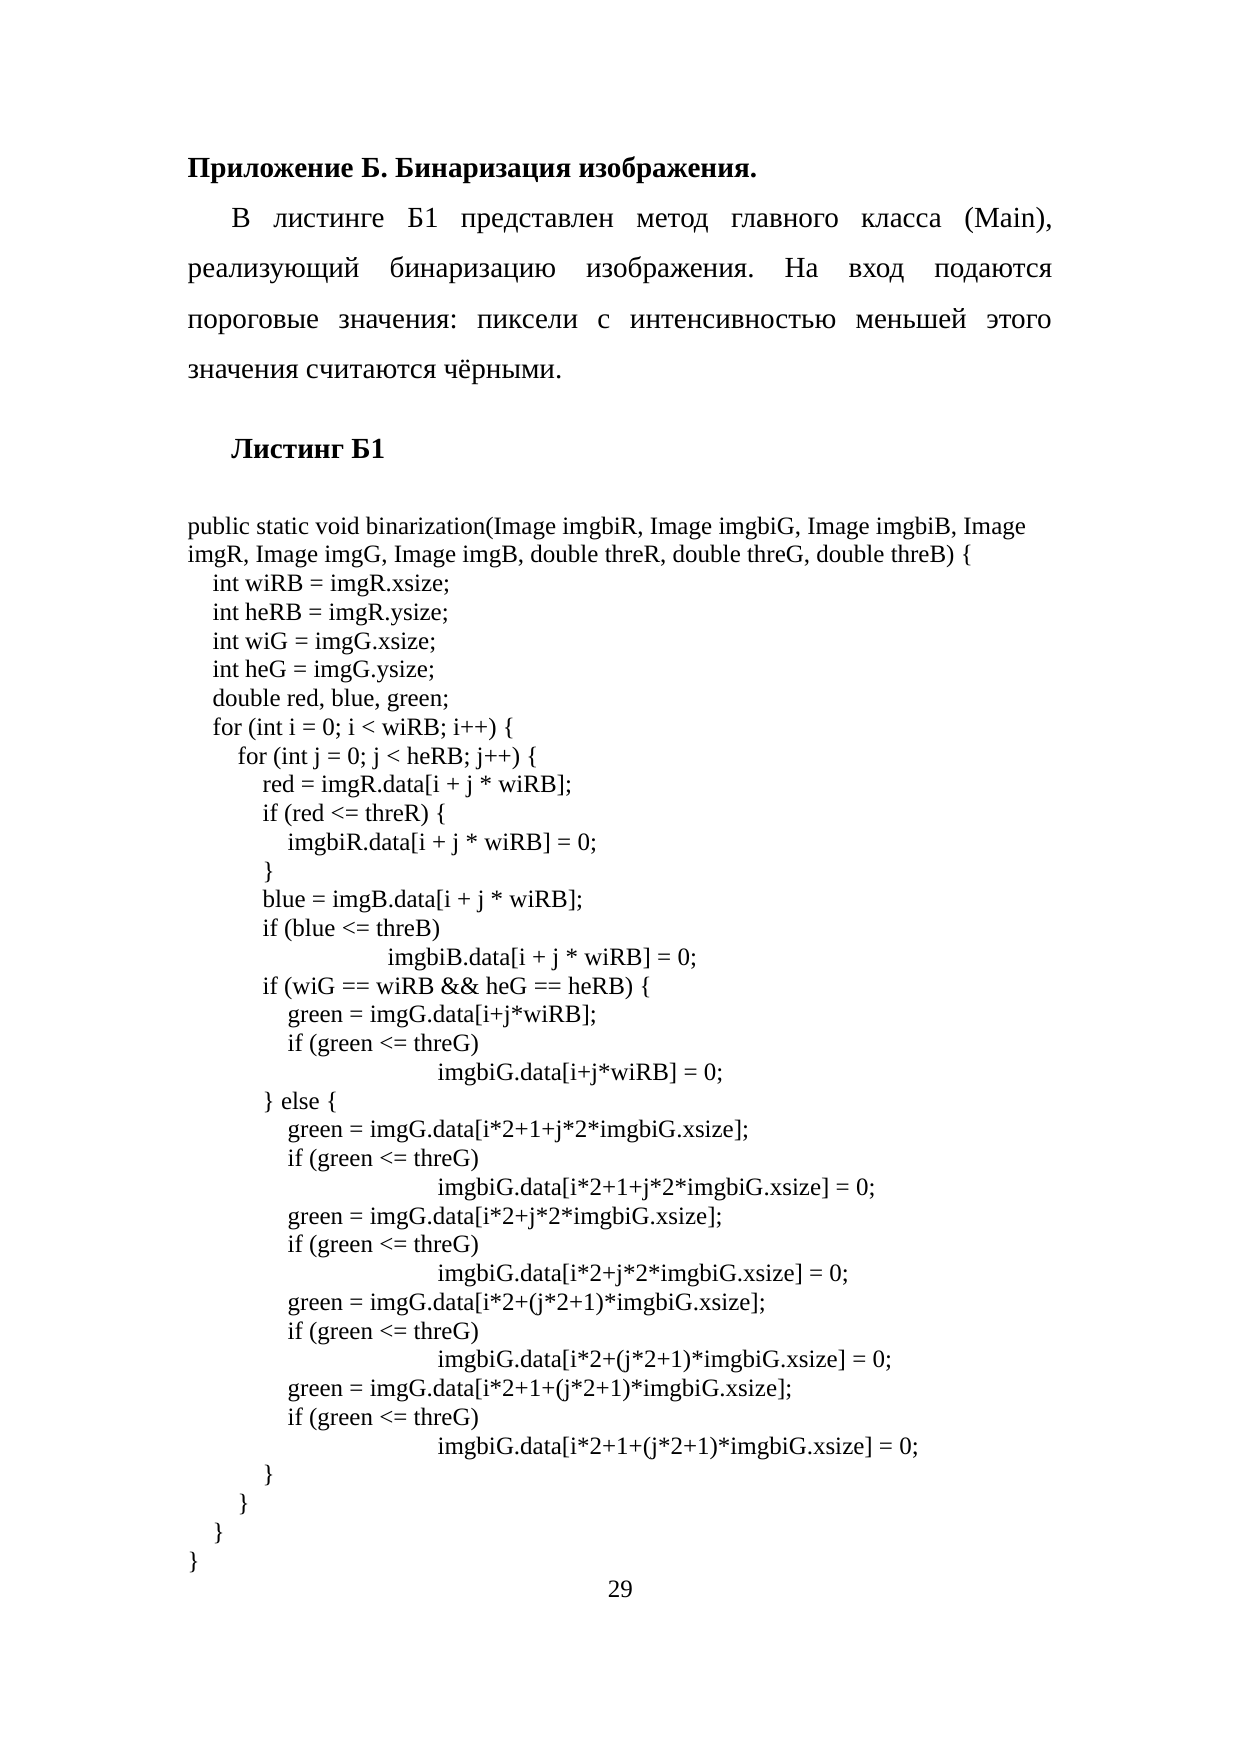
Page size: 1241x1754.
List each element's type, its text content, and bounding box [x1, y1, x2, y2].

text green = imgG.data[i*2+(j*2+1)*imgbiG.xsize]; [187, 1287, 1053, 1316]
text for (int i = 0; i < wiRB; i++) { [187, 712, 1053, 741]
text imgbiG.data[i+j*wiRB] = 0; [187, 1057, 1053, 1086]
text } [187, 1488, 1053, 1517]
text double red, blue, green; [187, 683, 1053, 712]
text } [187, 1546, 1053, 1574]
text imgbiG.data[i*2+(j*2+1)*imgbiG.xsize] = 0; [187, 1344, 1053, 1373]
text if (green <= threG) [187, 1229, 1053, 1258]
text if (green <= threG) [187, 1316, 1053, 1344]
text В листинге Б1 представлен метод главного класса (Main), реализующий бинаризацию изображения. На вход подаются пороговые значения: пиксели с интенсивностью меньшей этого значения считаются чёрными. [187, 200, 1053, 385]
text blue = imgB.data[i + j * wiRB]; [187, 884, 1053, 913]
text Листинг Б1 [187, 431, 1053, 464]
text green = imgG.data[i*2+1+j*2*imgbiG.xsize]; [187, 1114, 1053, 1143]
text if (wiG == wiRB && heG == heRB) { [187, 971, 1053, 999]
text } [187, 1459, 1053, 1488]
text for (int j = 0; j < heRB; j++) { [187, 741, 1053, 769]
text if (blue <= threB) [187, 913, 1053, 942]
text int wiG = imgG.xsize; [187, 626, 1053, 654]
text imgbiB.data[i + j * wiRB] = 0; [187, 942, 1053, 971]
text imgbiG.data[i*2+1+(j*2+1)*imgbiG.xsize] = 0; [187, 1431, 1053, 1459]
text if (green <= threG) [187, 1028, 1053, 1057]
text Приложение Б. Бинаризация изображения. [187, 150, 1053, 183]
text imgbiG.data[i*2+1+j*2*imgbiG.xsize] = 0; [187, 1172, 1053, 1201]
text imgbiG.data[i*2+j*2*imgbiG.xsize] = 0; [187, 1258, 1053, 1287]
text red = imgR.data[i + j * wiRB]; [187, 769, 1053, 798]
text if (green <= threG) [187, 1402, 1053, 1431]
text } [187, 856, 1053, 884]
text public static void binarization(Image imgbiR, Image imgbiG, Image imgbiB, Image imgR, Image imgG, Image imgB, double threR, double threG, double threB) { [187, 511, 1053, 568]
text } else { [187, 1086, 1053, 1114]
text int heG = imgG.ysize; [187, 654, 1053, 683]
text int heRB = imgR.ysize; [187, 597, 1053, 626]
text if (red <= threR) { [187, 798, 1053, 827]
text 29 [187, 1574, 1053, 1603]
text green = imgG.data[i+j*wiRB]; [187, 999, 1053, 1028]
text green = imgG.data[i*2+1+(j*2+1)*imgbiG.xsize]; [187, 1373, 1053, 1402]
text green = imgG.data[i*2+j*2*imgbiG.xsize]; [187, 1201, 1053, 1229]
text if (green <= threG) [187, 1143, 1053, 1172]
text } [187, 1517, 1053, 1546]
text int wiRB = imgR.xsize; [187, 568, 1053, 597]
text imgbiR.data[i + j * wiRB] = 0; [187, 827, 1053, 856]
